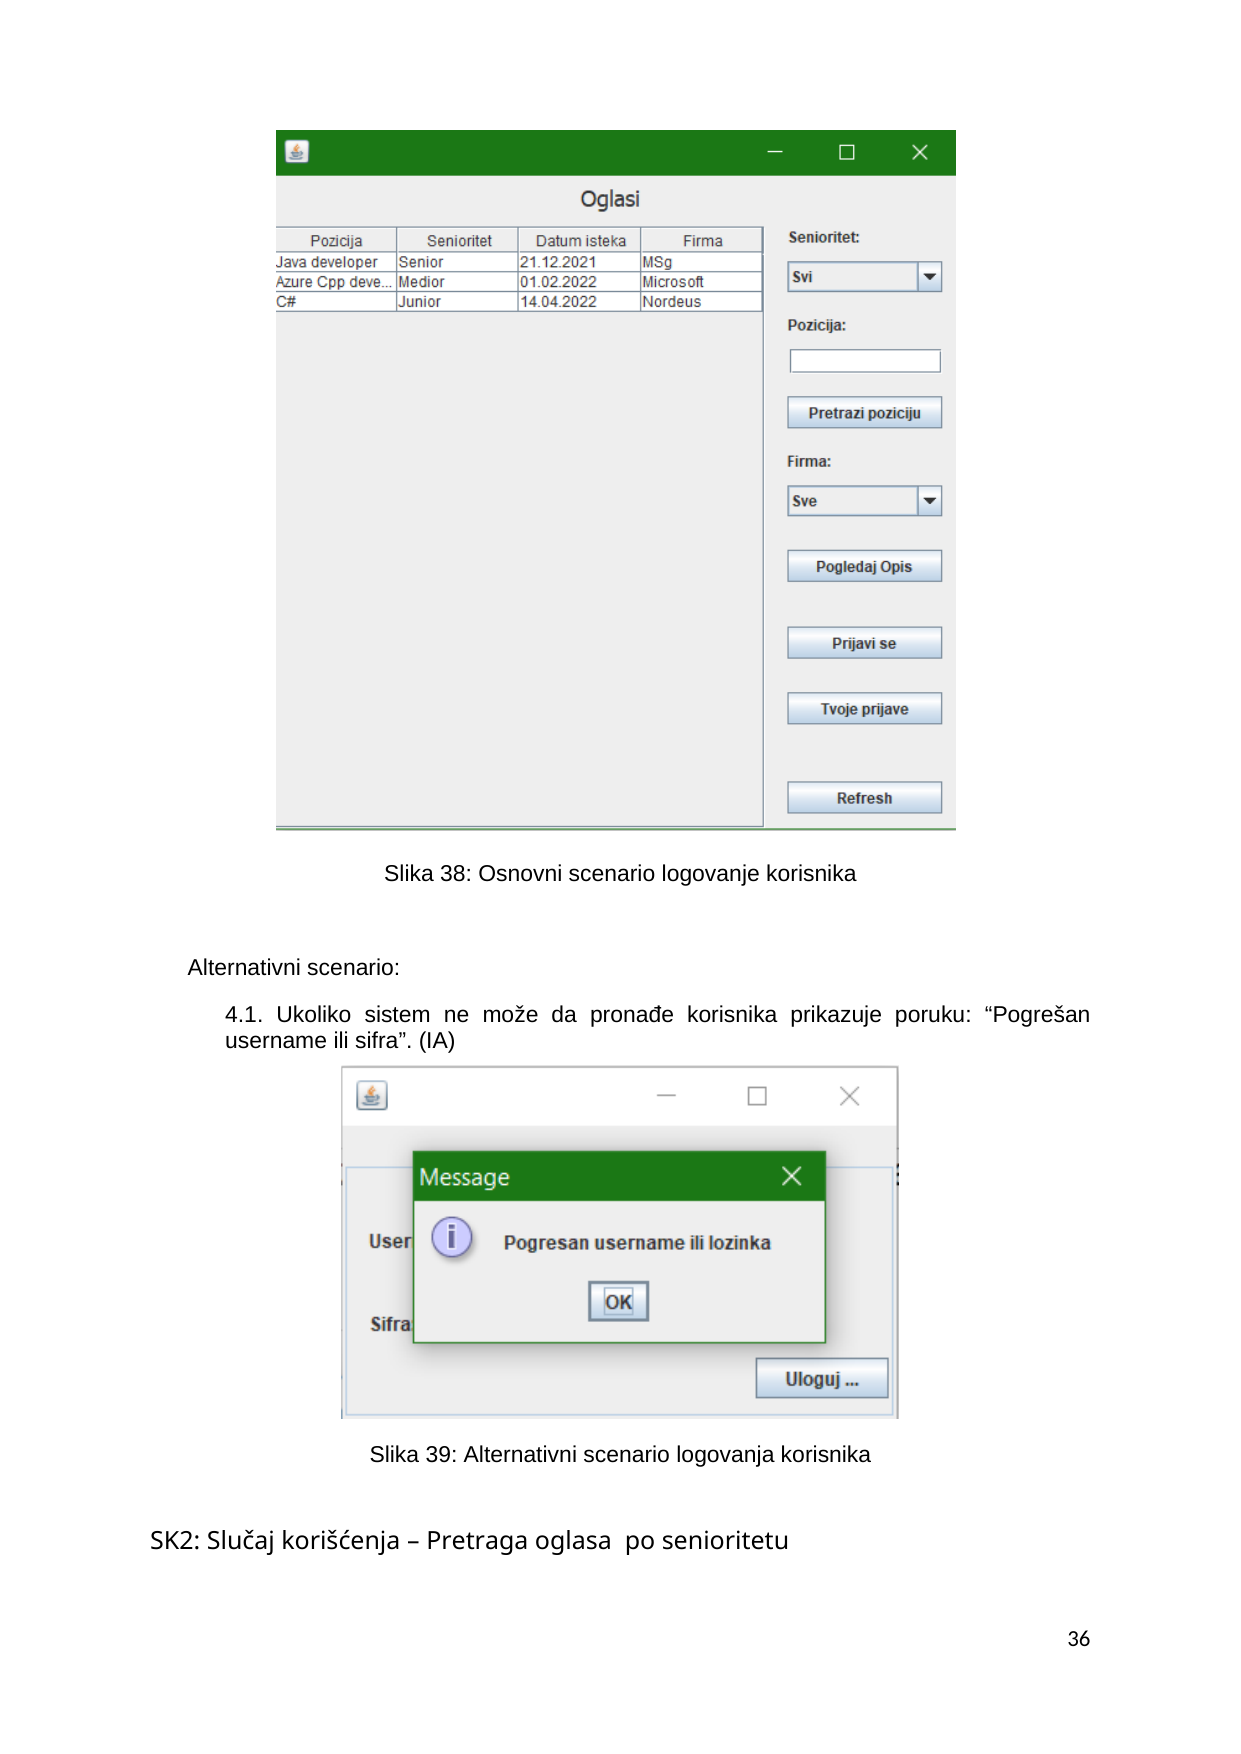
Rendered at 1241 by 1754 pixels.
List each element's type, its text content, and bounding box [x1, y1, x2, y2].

subtitle SK2: Slučaj korišćenja – Pretraga oglasa po senioritetu [150, 1523, 1090, 1557]
text Slika 39: Alternativni scenario logovanja korisnika [150, 1441, 1090, 1467]
text Slika 38: Osnovni scenario logovanje korisnika [150, 859, 1090, 886]
list 4.1. Ukoliko sistem ne može da pronađe korisnika prikazuje poruku: “Pogrešan username ili sifra”. (IA) [225, 1001, 1090, 1054]
picture [341, 1065, 899, 1419]
picture [276, 130, 956, 831]
text Alternativni scenario: [187, 954, 1090, 980]
